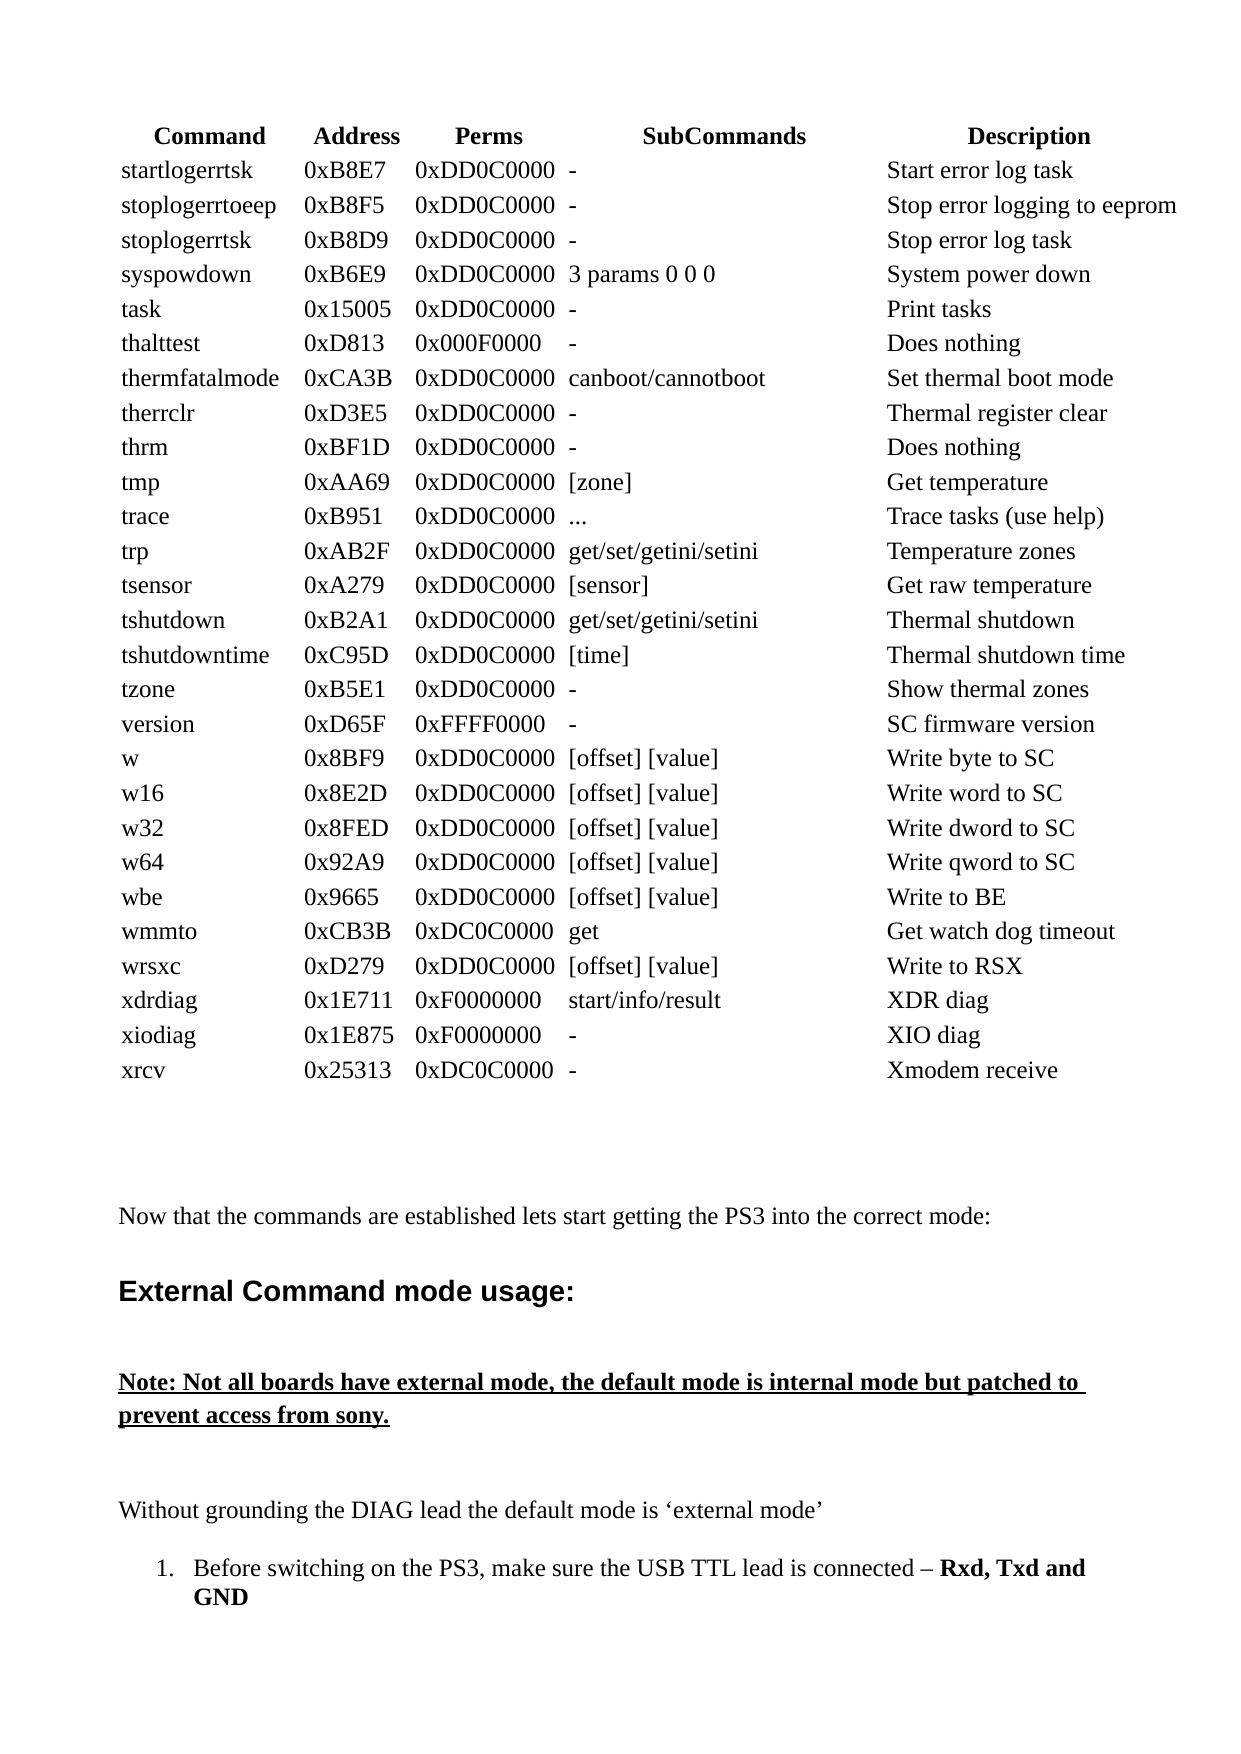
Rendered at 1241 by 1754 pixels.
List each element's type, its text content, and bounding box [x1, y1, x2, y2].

table_cell 0x8E2D [301, 775, 412, 810]
table_cell version [118, 706, 301, 741]
table_header Description [884, 118, 1181, 153]
table_cell 0xAA69 [301, 464, 412, 498]
table_cell Stop error logging to eeprom [884, 187, 1181, 222]
table_cell startlogerrtsk [118, 153, 301, 187]
table_cell 0xA279 [301, 568, 412, 602]
table_cell Get raw temperature [884, 568, 1181, 602]
table_cell Does nothing [884, 326, 1181, 360]
table_cell [offset] [value] [565, 810, 884, 844]
table_cell 0xFFFF0000 [412, 706, 565, 741]
table_cell [time] [565, 637, 884, 671]
table_cell Get watch dog timeout [884, 914, 1181, 948]
table_cell 0xD279 [301, 948, 412, 983]
table_cell - [565, 222, 884, 256]
table_cell w [118, 741, 301, 775]
table_header Perms [412, 118, 565, 153]
table_cell Write qword to SC [884, 844, 1181, 879]
table_cell 0xDD0C0000 [412, 568, 565, 602]
table_cell tshutdowntime [118, 637, 301, 671]
table_cell - [565, 187, 884, 222]
table_cell xrcv [118, 1052, 301, 1086]
table_cell Xmodem receive [884, 1052, 1181, 1086]
table_cell Get temperature [884, 464, 1181, 498]
table_cell [offset] [value] [565, 879, 884, 913]
table_cell 0xB951 [301, 499, 412, 533]
table_cell trace [118, 499, 301, 533]
table_cell Write dword to SC [884, 810, 1181, 844]
table_cell 0xDD0C0000 [412, 775, 565, 810]
table_cell Write to RSX [884, 948, 1181, 983]
table_cell tzone [118, 671, 301, 706]
table_cell tsensor [118, 568, 301, 602]
table_cell 0x9665 [301, 879, 412, 913]
table_cell - [565, 153, 884, 187]
table_cell Write byte to SC [884, 741, 1181, 775]
table_cell [offset] [value] [565, 775, 884, 810]
table_cell 0xDD0C0000 [412, 395, 565, 429]
table_cell 0xCA3B [301, 360, 412, 395]
table_cell Print tasks [884, 291, 1181, 326]
table_cell Set thermal boot mode [884, 360, 1181, 395]
table_cell 0x92A9 [301, 844, 412, 879]
text Now that the commands are established lets start getting the PS3 into the correct mode: [118, 1201, 1122, 1230]
table_cell - [565, 291, 884, 326]
table_header Command [118, 118, 301, 153]
table_cell 0xB8E7 [301, 153, 412, 187]
table_cell get/set/getini/setini [565, 602, 884, 637]
table_cell SC firmware version [884, 706, 1181, 741]
table_cell therrclr [118, 395, 301, 429]
text Without grounding the DIAG lead the default mode is ‘external mode’ [118, 1496, 1122, 1524]
table_cell w32 [118, 810, 301, 844]
subtitle External Command mode usage: [118, 1273, 1122, 1307]
table_cell 0x1E711 [301, 983, 412, 1017]
table_cell Show thermal zones [884, 671, 1181, 706]
table_cell 0xD3E5 [301, 395, 412, 429]
table_cell 0x000F0000 [412, 326, 565, 360]
table_cell [offset] [value] [565, 741, 884, 775]
table_cell 0xDD0C0000 [412, 187, 565, 222]
table_cell xiodiag [118, 1017, 301, 1052]
table_cell trp [118, 533, 301, 568]
table_cell Start error log task [884, 153, 1181, 187]
table_cell 0xB8D9 [301, 222, 412, 256]
table_header Address [301, 118, 412, 153]
table_cell Thermal shutdown time [884, 637, 1181, 671]
table_cell 0xDD0C0000 [412, 464, 565, 498]
table_cell w16 [118, 775, 301, 810]
table_cell xdrdiag [118, 983, 301, 1017]
table_cell 0x15005 [301, 291, 412, 326]
table_cell - [565, 1052, 884, 1086]
text Note: Not all boards have external mode, the default mode is internal mode but patched to prevent access from sony. [118, 1367, 1122, 1429]
table_cell stoplogerrtoeep [118, 187, 301, 222]
table_cell 0x1E875 [301, 1017, 412, 1052]
table_cell 0xDD0C0000 [412, 671, 565, 706]
table_cell [offset] [value] [565, 844, 884, 879]
table_cell 0xDD0C0000 [412, 429, 565, 464]
table_cell [offset] [value] [565, 948, 884, 983]
table_cell start/info/result [565, 983, 884, 1017]
table_cell 0xAB2F [301, 533, 412, 568]
table_cell 0xD813 [301, 326, 412, 360]
table_cell System power down [884, 256, 1181, 291]
table_cell 0xDD0C0000 [412, 499, 565, 533]
table_cell XDR diag [884, 983, 1181, 1017]
table_cell 0xC95D [301, 637, 412, 671]
table_cell - [565, 326, 884, 360]
table_cell 0x8FED [301, 810, 412, 844]
table_cell XIO diag [884, 1017, 1181, 1052]
table_cell 0xF0000000 [412, 983, 565, 1017]
table_cell 0xDC0C0000 [412, 914, 565, 948]
table_cell Thermal shutdown [884, 602, 1181, 637]
table_cell 0xDD0C0000 [412, 291, 565, 326]
table_cell thermfatalmode [118, 360, 301, 395]
table_cell get [565, 914, 884, 948]
table_cell - [565, 429, 884, 464]
table_cell 0xF0000000 [412, 1017, 565, 1052]
table_cell 0xDD0C0000 [412, 256, 565, 291]
table_cell canboot/cannotboot [565, 360, 884, 395]
list Before switching on the PS3, make sure the USB TTL lead is connected – Rxd, Txd and GND [156, 1553, 1122, 1611]
table_cell 0xDC0C0000 [412, 1052, 565, 1086]
table_cell Temperature zones [884, 533, 1181, 568]
table_cell 0xDD0C0000 [412, 533, 565, 568]
table_cell tmp [118, 464, 301, 498]
table_cell - [565, 671, 884, 706]
table_cell [sensor] [565, 568, 884, 602]
table_header SubCommands [565, 118, 884, 153]
table_cell 0xDD0C0000 [412, 844, 565, 879]
table_cell ... [565, 499, 884, 533]
table_cell 0xDD0C0000 [412, 602, 565, 637]
table_cell w64 [118, 844, 301, 879]
table_cell 0xDD0C0000 [412, 948, 565, 983]
table_cell wrsxc [118, 948, 301, 983]
table_cell [zone] [565, 464, 884, 498]
table_cell - [565, 706, 884, 741]
table_cell Trace tasks (use help) [884, 499, 1181, 533]
table_cell wbe [118, 879, 301, 913]
table_cell 0xD65F [301, 706, 412, 741]
table_cell Stop error log task [884, 222, 1181, 256]
table_cell thrm [118, 429, 301, 464]
table_cell - [565, 395, 884, 429]
table_cell Thermal register clear [884, 395, 1181, 429]
table_cell 0xDD0C0000 [412, 879, 565, 913]
table_cell Does nothing [884, 429, 1181, 464]
table_cell 0xDD0C0000 [412, 810, 565, 844]
table_cell get/set/getini/setini [565, 533, 884, 568]
table_cell 0xDD0C0000 [412, 741, 565, 775]
table_cell syspowdown [118, 256, 301, 291]
table_cell 0xBF1D [301, 429, 412, 464]
table_cell 0xDD0C0000 [412, 637, 565, 671]
table_cell Write to BE [884, 879, 1181, 913]
table_cell 0x8BF9 [301, 741, 412, 775]
table_cell 0xDD0C0000 [412, 360, 565, 395]
table_cell 0xDD0C0000 [412, 153, 565, 187]
table_cell 0xB2A1 [301, 602, 412, 637]
table_cell 0xB5E1 [301, 671, 412, 706]
table_cell 3 params 0 0 0 [565, 256, 884, 291]
table_cell 0x25313 [301, 1052, 412, 1086]
table_cell task [118, 291, 301, 326]
table_cell tshutdown [118, 602, 301, 637]
table_cell wmmto [118, 914, 301, 948]
table_cell Write word to SC [884, 775, 1181, 810]
table_cell 0xB8F5 [301, 187, 412, 222]
table_cell - [565, 1017, 884, 1052]
table_cell stoplogerrtsk [118, 222, 301, 256]
table_cell thalttest [118, 326, 301, 360]
table_cell 0xB6E9 [301, 256, 412, 291]
table_cell 0xCB3B [301, 914, 412, 948]
table_cell 0xDD0C0000 [412, 222, 565, 256]
